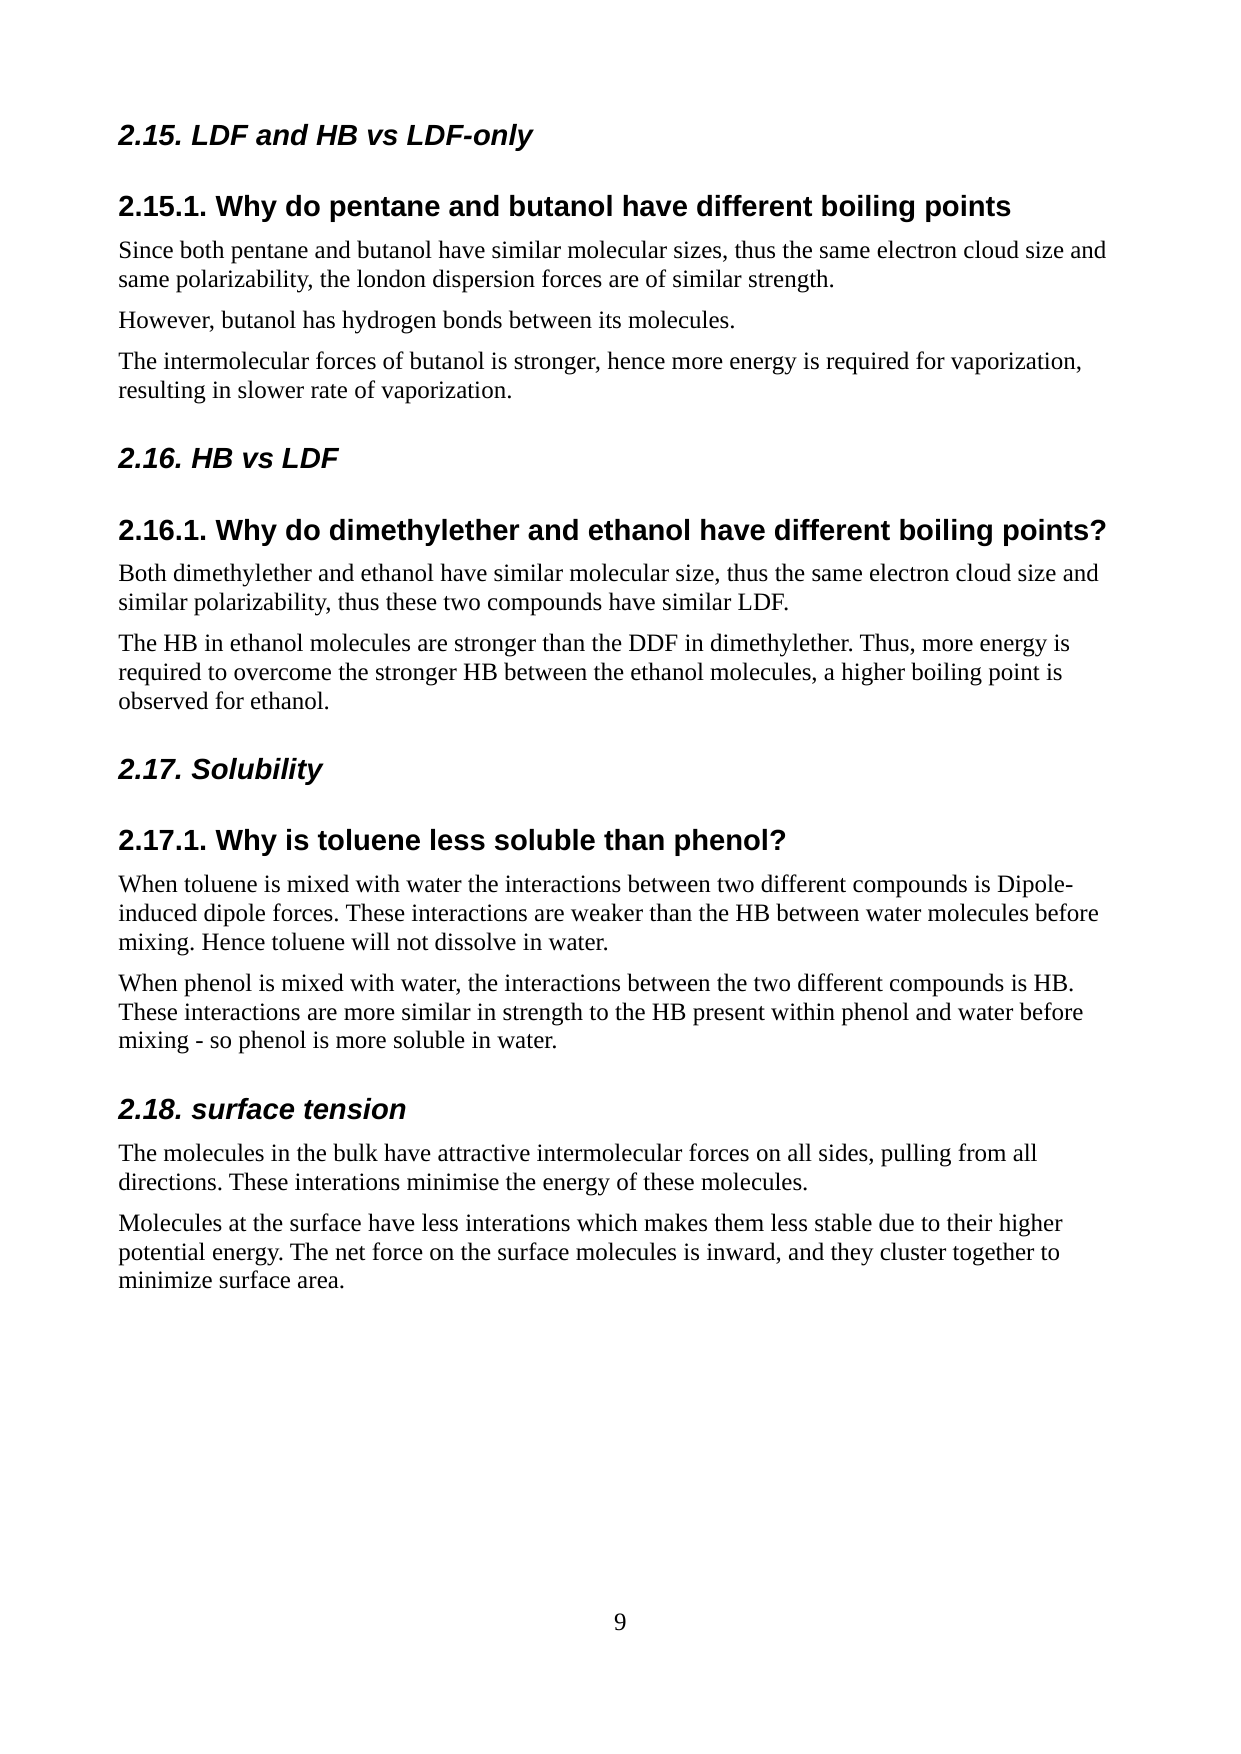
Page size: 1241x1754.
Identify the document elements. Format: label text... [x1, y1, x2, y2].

text The HB in ethanol molecules are stronger than the DDF in dimethylether. Thus, more energy is required to overcome the stronger HB between the ethanol molecules, a higher boiling point is observed for ethanol. [118, 628, 1122, 715]
subtitle HB vs LDF [118, 441, 1122, 475]
text Molecules at the surface have less interations which makes them less stable due to their higher potential energy. The net force on the surface molecules is inward, and they cluster together to minimize surface area. [118, 1208, 1122, 1294]
text The molecules in the bulk have attractive intermolecular forces on all sides, pulling from all directions. These interations minimise the energy of these molecules. [118, 1138, 1122, 1195]
text When toluene is mixed with water the interactions between two different compounds is Dipole-induced dipole forces. These interactions are weaker than the HB between water molecules before mixing. Hence toluene will not dissolve in water. [118, 869, 1122, 956]
subtitle Why do pentane and butanol have different boiling points [118, 189, 1122, 223]
text The intermolecular forces of butanol is stronger, hence more energy is required for vaporization, resulting in slower rate of vaporization. [118, 346, 1122, 404]
subtitle surface tension [118, 1092, 1122, 1125]
subtitle Why is toluene less soluble than phenol? [118, 823, 1122, 857]
text Since both pentane and butanol have similar molecular sizes, thus the same electron cloud size and same polarizability, the london dispersion forces are of similar strength. [118, 235, 1122, 293]
subtitle LDF and HB vs LDF-only [118, 118, 1122, 152]
text Both dimethylether and ethanol have similar molecular size, thus the same electron cloud size and similar polarizability, thus these two compounds have similar LDF. [118, 558, 1122, 616]
text However, butanol has hydrogen bonds between its molecules. [118, 305, 1122, 334]
subtitle Solubility [118, 752, 1122, 786]
subtitle Why do dimethylether and ethanol have different boiling points? [118, 512, 1122, 546]
text When phenol is mixed with water, the interactions between the two different compounds is HB. These interactions are more similar in strength to the HB present within phenol and water before mixing - so phenol is more soluble in water. [118, 968, 1122, 1054]
